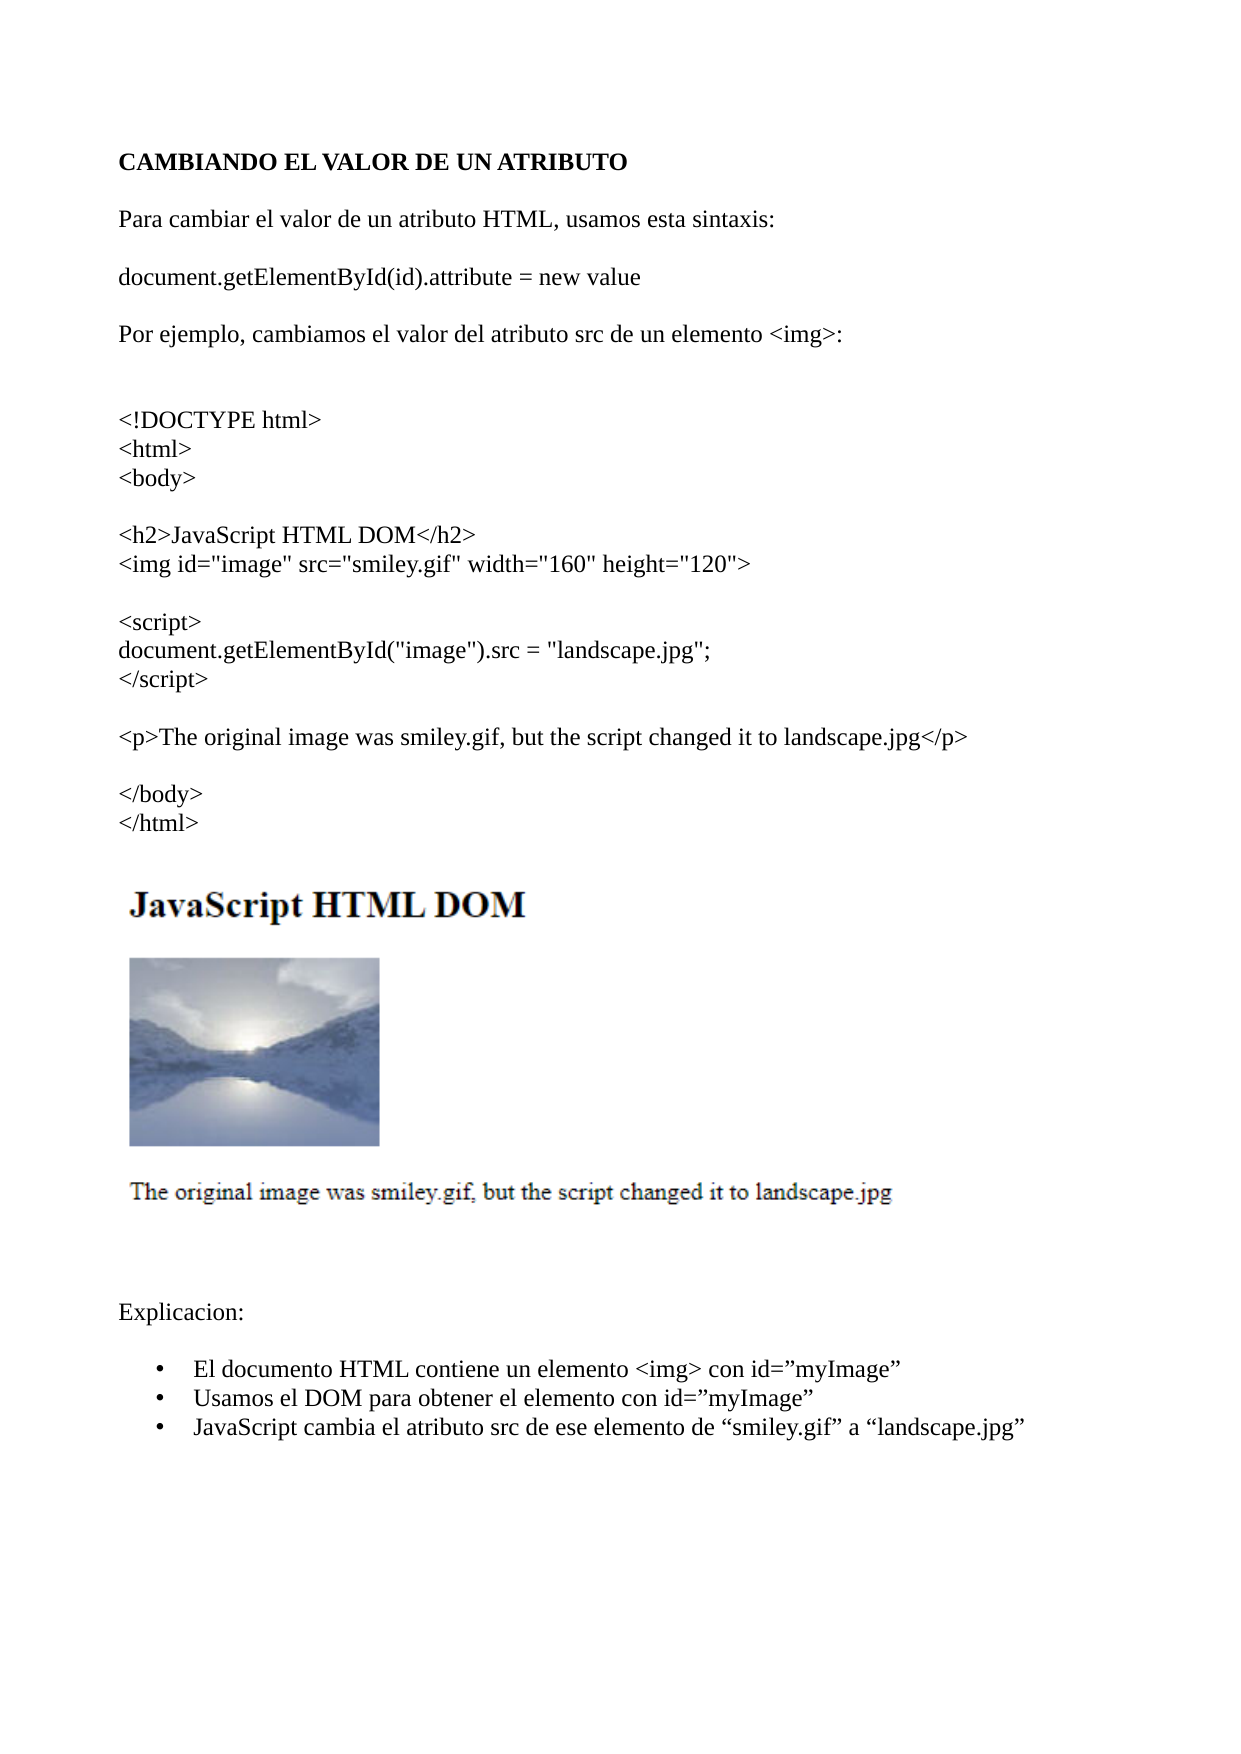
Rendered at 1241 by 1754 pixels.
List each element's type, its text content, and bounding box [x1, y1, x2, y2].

text </body> [118, 779, 1122, 808]
list El documento HTML contiene un elemento <img> con id=”myImage” [156, 1354, 1122, 1383]
text document.getElementById("image").src = "landscape.jpg"; [118, 636, 1122, 664]
text <html> [118, 434, 1122, 463]
text <script> [118, 607, 1122, 636]
text Para cambiar el valor de un atributo HTML, usamos esta sintaxis: [118, 204, 1122, 233]
picture [125, 876, 902, 1225]
text <h2>JavaScript HTML DOM</h2> [118, 521, 1122, 549]
text document.getElementById(id).attribute = new value [118, 262, 1122, 291]
text CAMBIANDO EL VALOR DE UN ATRIBUTO [118, 147, 1122, 176]
text </script> [118, 664, 1122, 693]
text <p>The original image was smiley.gif, but the script changed it to landscape.jpg</p> [118, 722, 1122, 751]
text Explicacion: [118, 1297, 1122, 1326]
list Usamos el DOM para obtener el elemento con id=”myImage” [156, 1383, 1122, 1412]
list JavaScript cambia el atributo src de ese elemento de “smiley.gif” a “landscape.jpg” [156, 1412, 1122, 1441]
text <!DOCTYPE html> [118, 406, 1122, 434]
text <body> [118, 463, 1122, 492]
text Por ejemplo, cambiamos el valor del atributo src de un elemento <img>: [118, 319, 1122, 348]
text <img id="image" src="smiley.gif" width="160" height="120"> [118, 549, 1122, 578]
text </html> [118, 808, 1122, 894]
